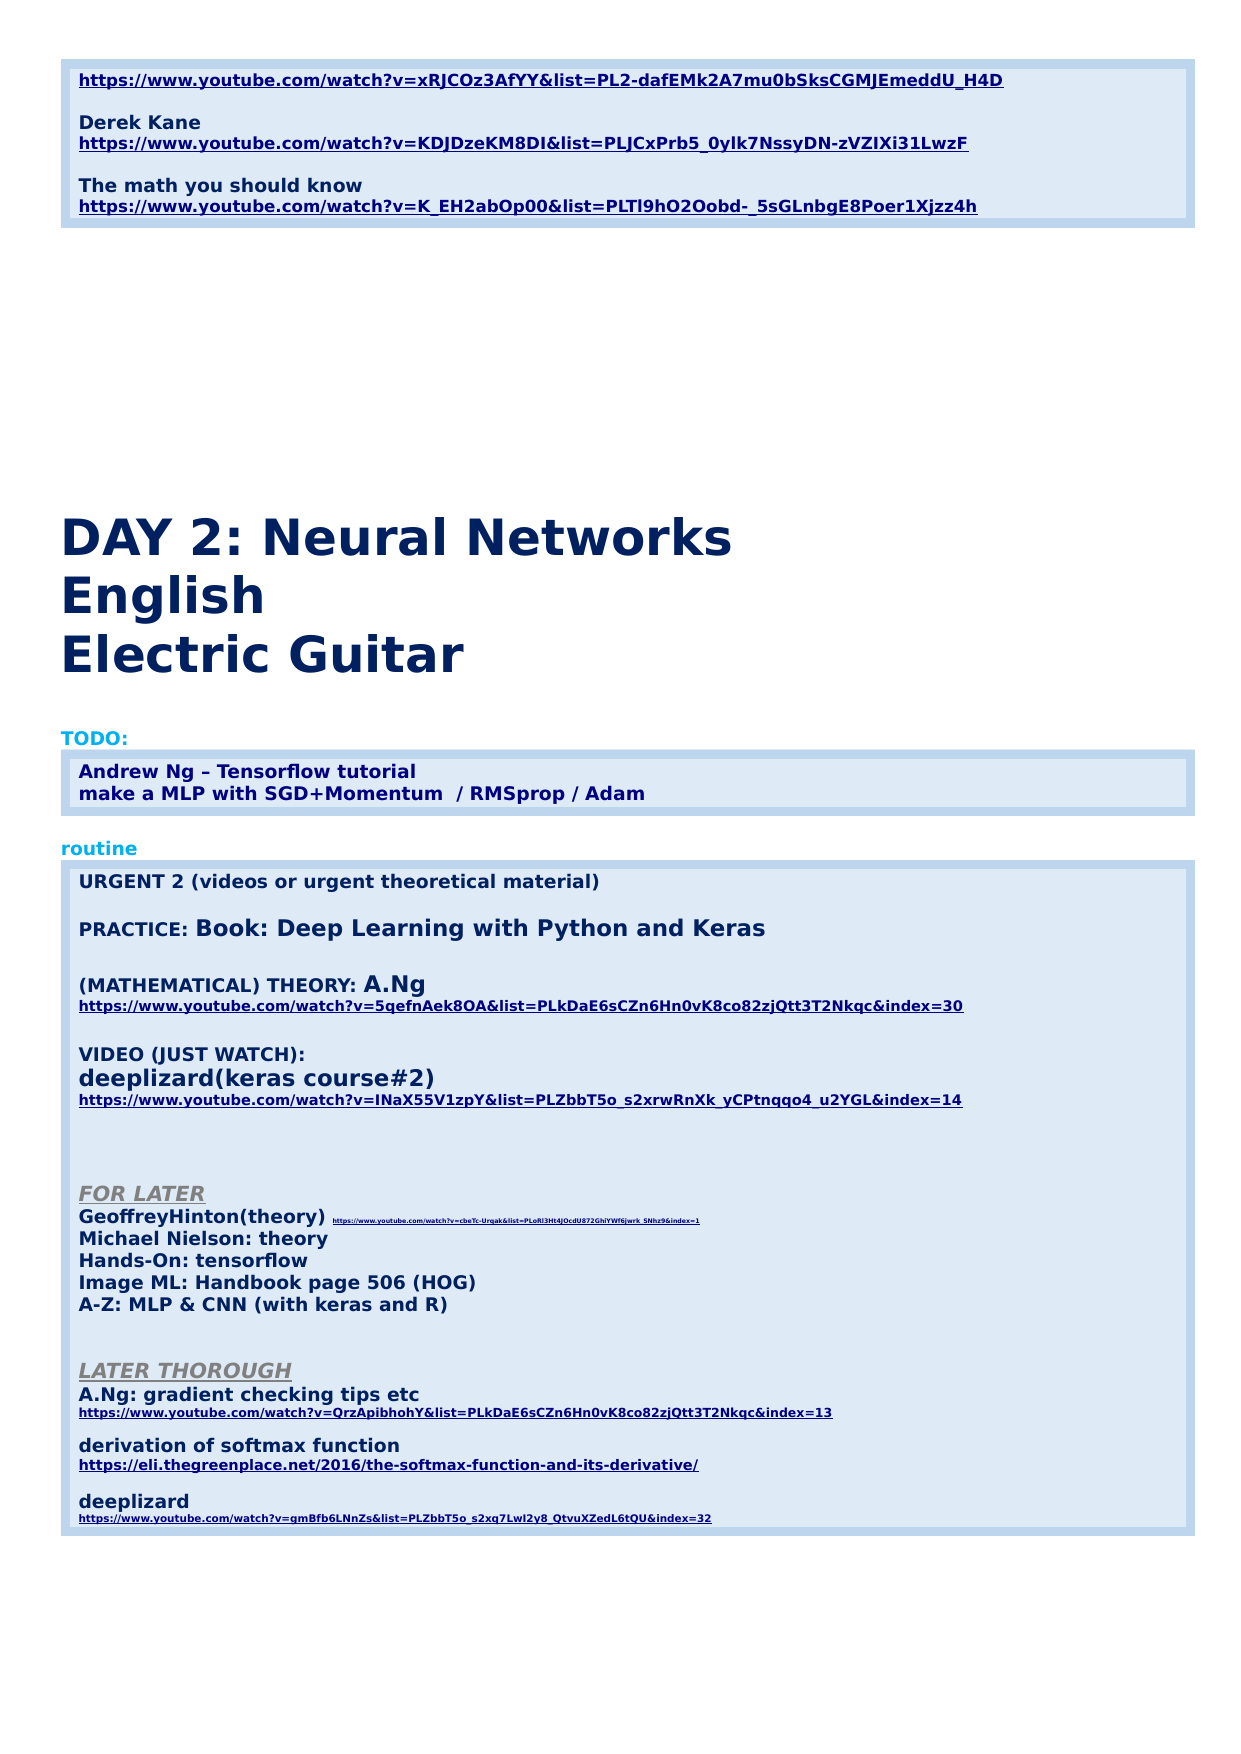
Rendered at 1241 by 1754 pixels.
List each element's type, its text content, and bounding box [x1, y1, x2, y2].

text GeoffreyHinton(theory) https://www.youtube.com/watch?v=cbeTc-Urqak&list=PLoRl3Ht4JOcdU872GhiYWf6jwrk_SNhz9&index=1 [70, 1195, 1186, 1217]
text https://www.youtube.com/watch?v=KDJDzeKM8DI&list=PLJCxPrb5_0ylk7NssyDN-zVZIXi31LwzF [70, 122, 1186, 142]
text FOR LATER [70, 1171, 1186, 1195]
text https://www.youtube.com/watch?v=INaX55V1zpY&list=PLZbbT5o_s2xrwRnXk_yCPtnqqo4_u2YGL&index=14 [70, 1081, 1186, 1098]
text PRACTICE: Book: Deep Learning with Python and Keras [70, 904, 1186, 930]
text https://eli.thegreenplace.net/2016/the-softmax-function-and-its-derivative/ [70, 1445, 1186, 1462]
text A.Ng: gradient checking tips etc [70, 1372, 1186, 1394]
text https://www.youtube.com/watch?v=5qefnAek8OA&list=PLkDaE6sCZn6Hn0vK8co82zjQtt3T2Nkqc&index=30 [70, 986, 1186, 1003]
text make a MLP with SGD+Momentum / RMSprop / Adam [70, 771, 1186, 807]
text deeplizard(keras course#2) [70, 1054, 1186, 1081]
text Image ML: Handbook page 506 (HOG) [70, 1261, 1186, 1282]
text https://www.youtube.com/watch?v=gmBfb6LNnZs&list=PLZbbT5o_s2xq7LwI2y8_QtvuXZedL6tQU&index=32 [70, 1501, 1186, 1527]
text Hands-On: tensorflow [70, 1239, 1186, 1261]
text URGENT 2 (videos or urgent theoretical material) [70, 869, 1186, 882]
text Derek Kane [70, 100, 1186, 122]
text derivation of softmax function [70, 1423, 1186, 1445]
text Michael Nielson: theory [70, 1217, 1186, 1239]
text A-Z: MLP & CNN (with keras and R) [70, 1282, 1186, 1304]
text TODO: [61, 728, 1195, 749]
text https://www.youtube.com/watch?v=xRJCOz3AfYY&list=PL2-dafEMk2A7mu0bSksCGMJEmeddU_H4D [70, 69, 1186, 78]
text English [61, 567, 1195, 626]
text The math you should know [70, 163, 1186, 185]
text Electric Guitar [61, 626, 1195, 684]
text LATER THOROUGH [70, 1348, 1186, 1372]
text routine [61, 838, 1195, 860]
text (MATHEMATICAL) THEORY: A.Ng [70, 959, 1186, 986]
text VIDEO (JUST WATCH): [70, 1032, 1186, 1054]
text https://www.youtube.com/watch?v=QrzApibhohY&list=PLkDaE6sCZn6Hn0vK8co82zjQtt3T2Nkqc&index=13 [70, 1394, 1186, 1409]
text https://www.youtube.com/watch?v=K_EH2abOp00&list=PLTl9hO2Oobd-_5sGLnbgE8Poer1Xjzz4h [70, 185, 1186, 218]
text DAY 2: Neural Networks [61, 509, 1195, 567]
text deeplizard [70, 1479, 1186, 1501]
text Andrew Ng – Tensorflow tutorial [70, 759, 1186, 771]
